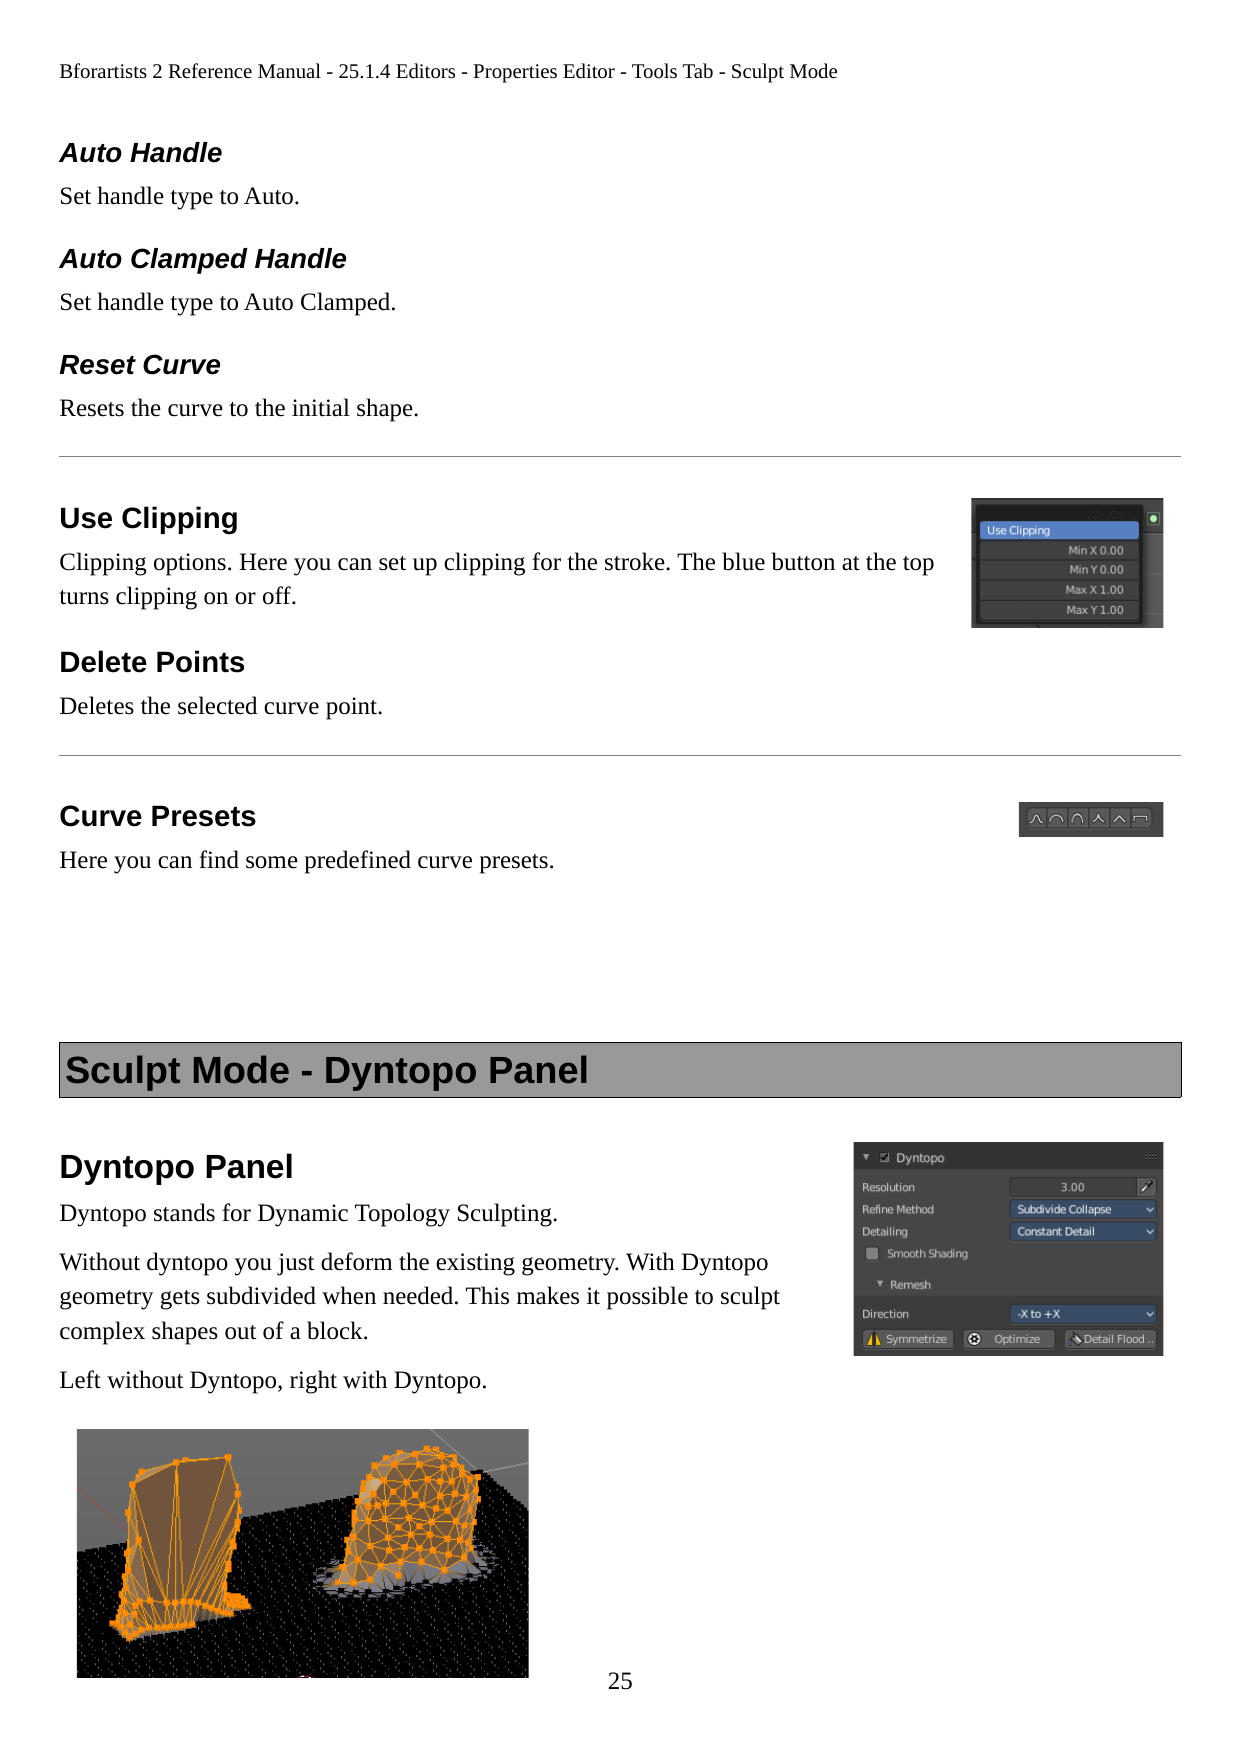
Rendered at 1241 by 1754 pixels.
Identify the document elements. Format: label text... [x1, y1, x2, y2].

text Here you can find some predefined curve presets. [59, 845, 1181, 874]
picture [971, 498, 1164, 628]
subtitle Delete Points [59, 645, 1181, 679]
subtitle [1164, 1147, 1181, 1185]
subtitle Curve Presets [59, 799, 1181, 833]
subtitle [1164, 501, 1181, 534]
subtitle Reset Curve [59, 348, 1181, 380]
picture [1018, 802, 1164, 837]
subtitle Use Clipping [59, 501, 971, 534]
text Deletes the selected curve point. [59, 691, 1181, 720]
text Set handle type to Auto. [59, 181, 1181, 210]
text Set handle type to Auto Clamped. [59, 287, 1181, 316]
text Left without Dyntopo, right with Dyntopo. [59, 1365, 1181, 1393]
table_header Sculpt Mode - Dyntopo Panel [60, 1043, 1181, 1097]
picture [76, 1429, 529, 1678]
text Dyntopo stands for Dynamic Topology Sculpting. [59, 1198, 853, 1226]
subtitle Auto Clamped Handle [59, 243, 1181, 274]
subtitle Auto Handle [59, 137, 1181, 168]
subtitle Dyntopo Panel [59, 1147, 853, 1185]
text Without dyntopo you just deform the existing geometry. With Dyntopo geometry gets subdivided when needed. This makes it possible to sculpt complex shapes out of a block. [59, 1247, 853, 1344]
text Resets the curve to the initial shape. [59, 393, 1181, 422]
picture [853, 1142, 1164, 1356]
text Clipping options. Here you can set up clipping for the stroke. The blue button at the top turns clipping on or off. [59, 547, 971, 610]
